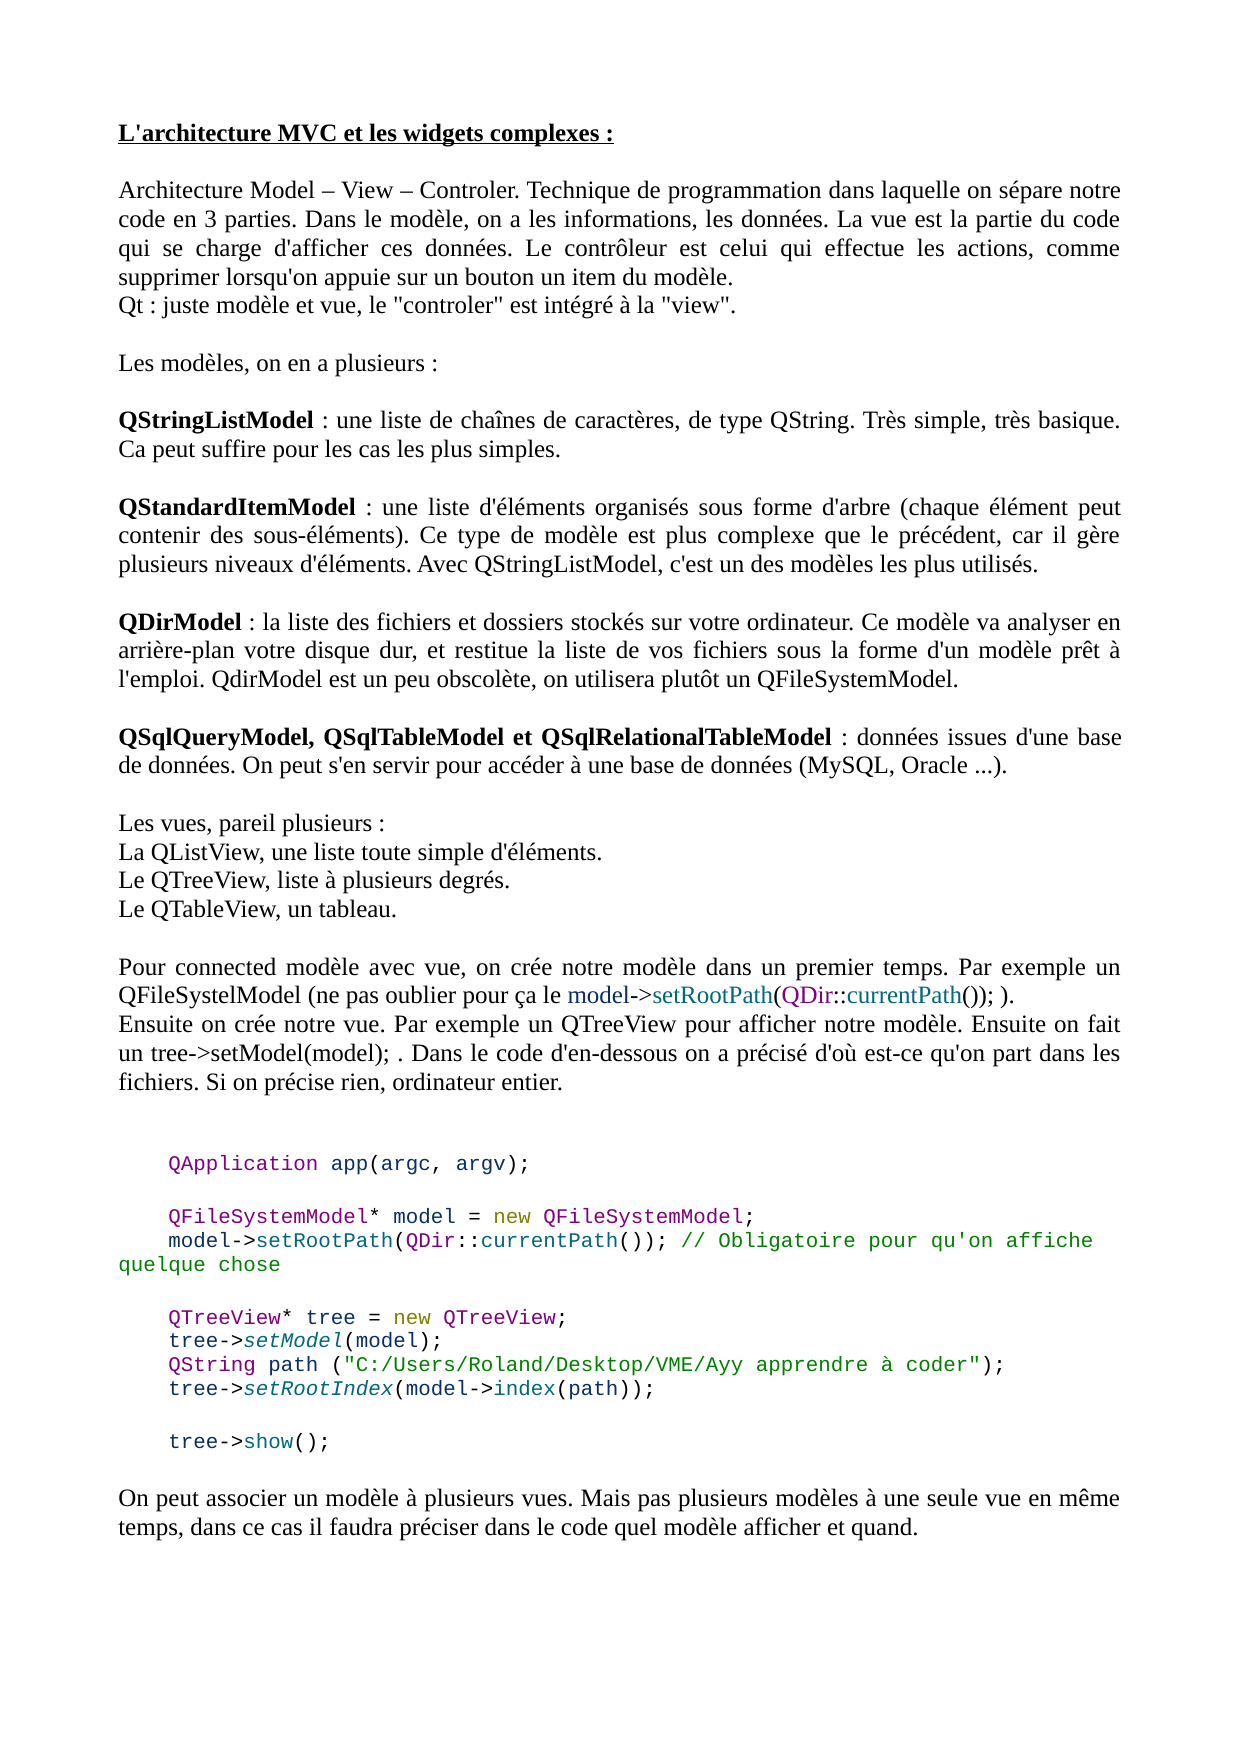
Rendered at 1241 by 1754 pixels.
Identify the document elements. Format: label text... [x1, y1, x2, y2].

text Architecture Model – View – Controler. Technique de programmation dans laquelle on sépare notre code en 3 parties. Dans le modèle, on a les informations, les données. La vue est la partie du code qui se charge d'afficher ces données. Le contrôleur est celui qui effectue les actions, comme supprimer lorsqu'on appuie sur un bouton un item du modèle. [118, 176, 1122, 291]
text La QListView, une liste toute simple d'éléments. [118, 837, 1122, 866]
text QString path ("C:/Users/Roland/Desktop/VME/Ayy apprendre à coder"); [118, 1354, 1122, 1378]
text QSqlQueryModel, QSqlTableModel et QSqlRelationalTableModel : données issues d'une base de données. On peut s'en servir pour accéder à une base de données (MySQL, Oracle ...). [118, 722, 1122, 779]
text L'architecture MVC et les widgets complexes : [118, 118, 1122, 147]
text model->setRootPath(QDir::currentPath()); // Obligatoire pour qu'on affiche quelque chose [118, 1230, 1122, 1277]
text QFileSystemModel* model = new QFileSystemModel; [118, 1206, 1122, 1230]
text QApplication app(argc, argv); [118, 1153, 1122, 1177]
text Les vues, pareil plusieurs : [118, 808, 1122, 837]
text tree->setModel(model); [118, 1330, 1122, 1354]
text QStringListModel : une liste de chaînes de caractères, de type QString. Très simple, très basique. Ca peut suffire pour les cas les plus simples. [118, 406, 1122, 463]
text On peut associer un modèle à plusieurs vues. Mais pas plusieurs modèles à une seule vue en même temps, dans ce cas il faudra préciser dans le code quel modèle afficher et quand. [118, 1483, 1122, 1541]
text Pour connected modèle avec vue, on crée notre modèle dans un premier temps. Par exemple un QFileSystelModel (ne pas oublier pour ça le model->setRootPath(QDir::currentPath()); ). [118, 952, 1122, 1009]
text QDirModel : la liste des fichiers et dossiers stockés sur votre ordinateur. Ce modèle va analyser en arrière-plan votre disque dur, et restitue la liste de vos fichiers sous la forme d'un modèle prêt à l'emploi. QdirModel est un peu obscolète, on utilisera plutôt un QFileSystemModel. [118, 607, 1122, 693]
text Les modèles, on en a plusieurs : [118, 348, 1122, 377]
text Le QTreeView, liste à plusieurs degrés. [118, 866, 1122, 894]
text QStandardItemModel : une liste d'éléments organisés sous forme d'arbre (chaque élément peut contenir des sous-éléments). Ce type de modèle est plus complexe que le précédent, car il gère plusieurs niveaux d'éléments. Avec QStringListModel, c'est un des modèles les plus utilisés. [118, 492, 1122, 578]
text tree->show(); [118, 1431, 1122, 1454]
text Ensuite on crée notre vue. Par exemple un QTreeView pour afficher notre modèle. Ensuite on fait un tree->setModel(model); . Dans le code d'en-dessous on a précisé d'où est-ce qu'on part dans les fichiers. Si on précise rien, ordinateur entier. [118, 1009, 1122, 1096]
text QTreeView* tree = new QTreeView; [118, 1307, 1122, 1330]
text Le QTableView, un tableau. [118, 894, 1122, 923]
text tree->setRootIndex(model->index(path)); [118, 1378, 1122, 1401]
text Qt : juste modèle et vue, le "controler" est intégré à la "view". [118, 291, 1122, 319]
